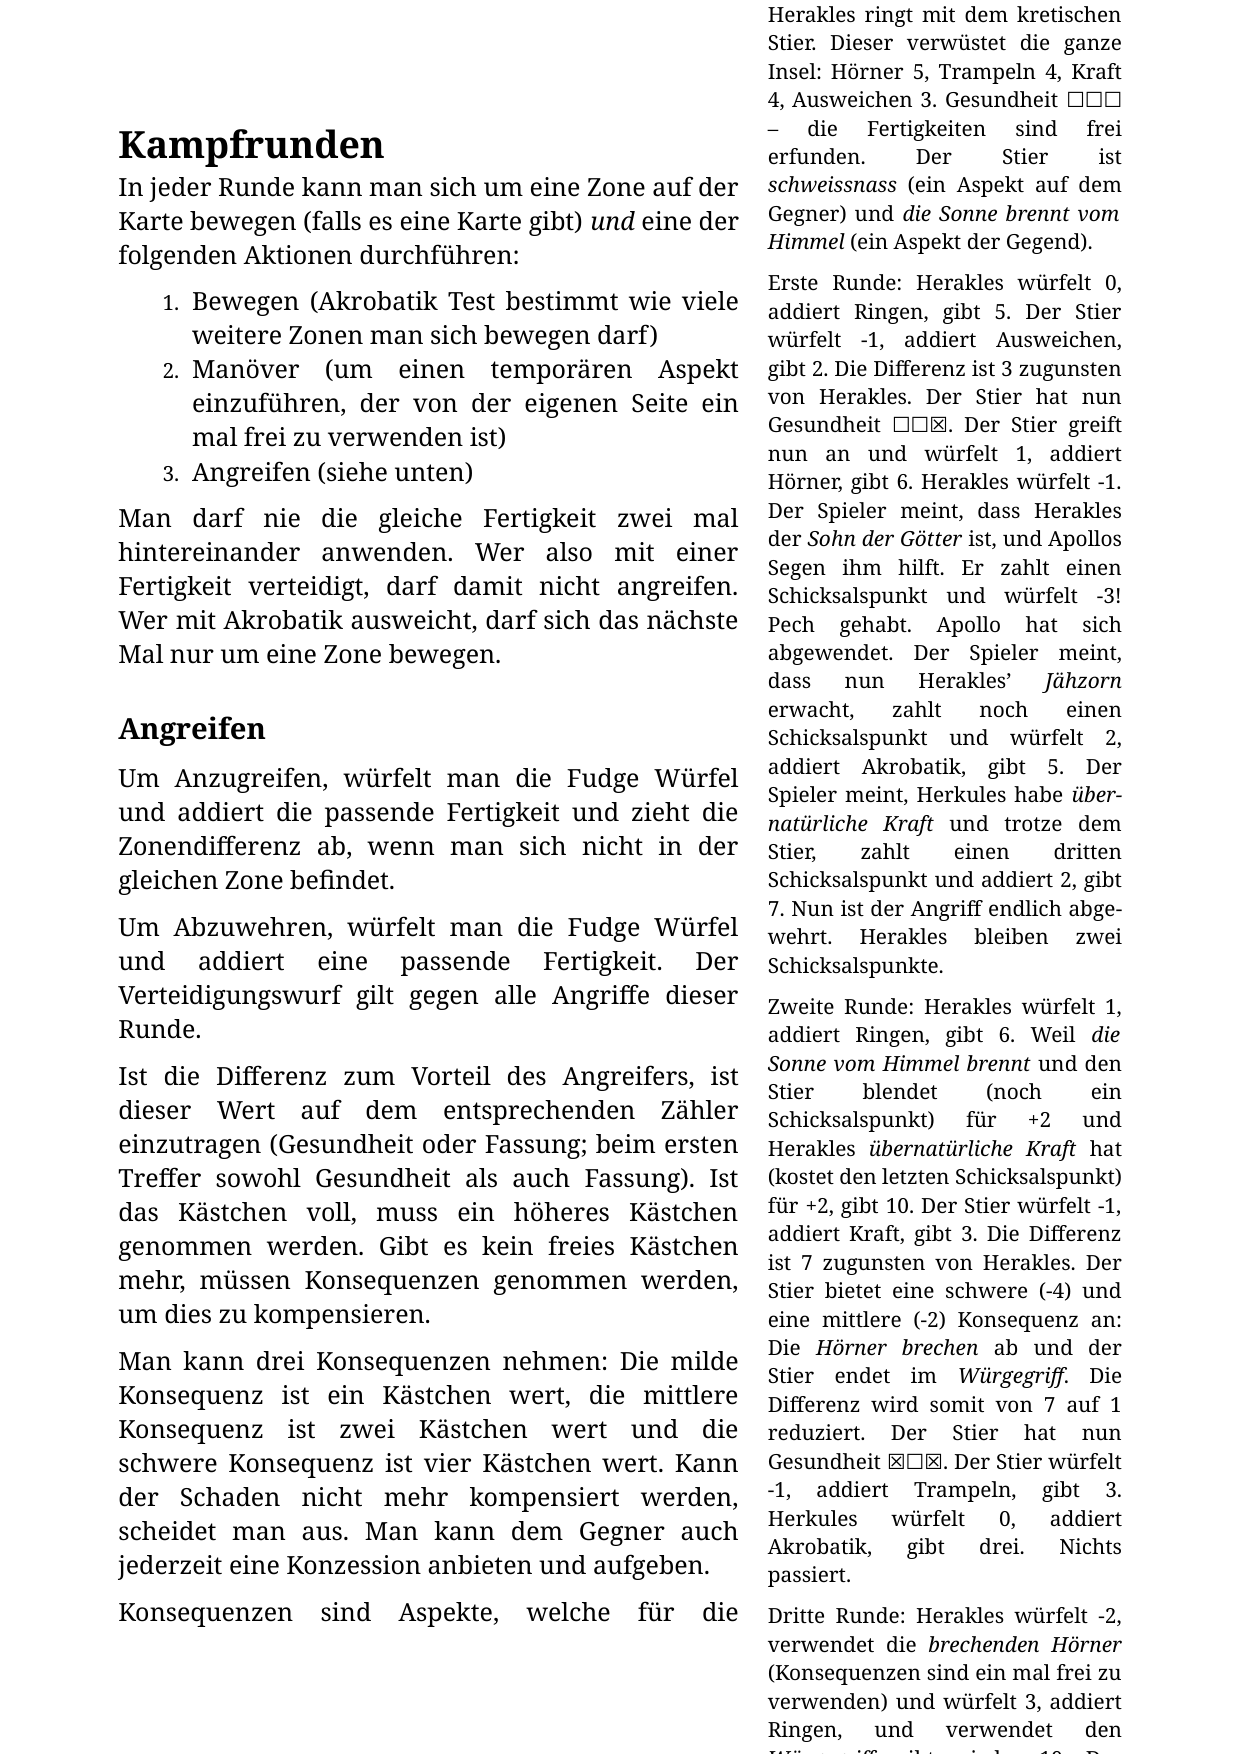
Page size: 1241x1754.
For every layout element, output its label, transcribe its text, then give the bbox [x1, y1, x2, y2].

text In jeder Runde kann man sich um eine Zone auf der Karte bewegen (falls es eine Karte gibt) und eine der folgenden Aktionen durchführen: [118, 169, 739, 271]
text Herakles ringt mit dem kretischen Stier. Dieser verwüstet die ganze Insel: Hörner 5, Trampeln 4, Kraft 4, Ausweichen 3. Gesundheit ☐☐☐ – die Fertigkeiten sind frei erfunden. Der Stier ist schweissnass (ein Aspekt auf dem Gegner) und die Sonne brennt vom Himmel (ein Aspekt der Gegend). [768, 0, 1122, 256]
list Angreifen (siehe unten) [162, 454, 739, 488]
text Man kann drei Konsequenzen nehmen: Die milde Konsequenz ist ein Kästchen wert, die mittlere Konsequenz ist zwei Kästchen wert und die schwere Konsequenz ist vier Kästchen wert. Kann der Schaden nicht mehr kompensiert werden, scheidet man aus. Man kann dem Gegner auch jederzeit eine Konzession anbieten und aufgeben. [118, 1343, 739, 1582]
text [768, 1589, 1122, 1602]
text Konsequenzen sind Aspekte, welche für die [118, 1594, 739, 1628]
list Manöver (um einen temporären Aspekt einzuführen, der von der eigenen Seite ein mal frei zu verwenden ist) [162, 352, 739, 454]
list Bewegen (Akrobatik Test bestimmt wie viele weitere Zonen man sich bewegen darf) [162, 284, 739, 352]
text Um Anzugreifen, würfelt man die Fudge Würfel und addiert die passende Fertigkeit und zieht die Zonendifferenz ab, wenn man sich nicht in der gleichen Zone befindet. [118, 761, 739, 897]
text Ist die Differenz zum Vorteil des Angreifers, ist dieser Wert auf dem entsprechenden Zähler einzutragen (Gesundheit oder Fassung; beim ersten Treffer sowohl Gesundheit als auch Fassung). Ist das Kästchen voll, muss ein höheres Kästchen genommen werden. Gibt es kein freies Kästchen mehr, müssen Konsequenzen genommen werden, um dies zu kompensieren. [118, 1058, 739, 1331]
text [768, 256, 1122, 268]
text Erste Runde: Herakles würfelt 0, addiert Ringen, gibt 5. Der Stier würfelt -1, addiert Ausweichen, gibt 2. Die Differenz ist 3 zugunsten von Herakles. Der Stier hat nun Gesundheit ☐☐☒. Der Stier greift nun an und würfelt 1, addiert Hörner, gibt 6. Herakles würfelt -1. Der Spieler meint, dass Herakles der Sohn der Götter ist, und Apollos Segen ihm hilft. Er zahlt einen Schicksals­punkt und würfelt -3! Pech gehabt. Apollo hat sich abgewendet. Der Spieler meint, dass nun Herakles’ Jähzorn erwacht, zahlt noch einen Schicksalspunkt und würfelt 2, addiert Akrobatik, gibt 5. Der Spieler meint, Herkules habe über­natürliche Kraft und trotze dem Stier, zahlt einen dritten Schicksalspunkt und addiert 2, gibt 7. Nun ist der Angriff endlich abge­wehrt. Herakles bleiben zwei Schicksals­punkte. [768, 268, 1122, 979]
text Dritte Runde: Herakles würfelt -2, verwendet die brechenden Hörner (Kon­sequenzen sind ein mal frei zu verwenden) und würfelt 3, addiert Ringen, und ver­wendet den Würgegriff, gibt wieder 10. Der Stier gibt auf und bietet die Gefangenschaft an, welche der Herakles akzeptiert. [768, 1602, 1122, 1754]
subtitle Angreifen [118, 708, 739, 748]
text Um Abzuwehren, würfelt man die Fudge Würfel und addiert eine passende Fertigkeit. Der Verteidigungswurf gilt gegen alle Angriffe dieser Runde. [118, 909, 739, 1046]
text Man darf nie die gleiche Fertigkeit zwei mal hintereinander anwenden. Wer also mit einer Fertigkeit verteidigt, darf damit nicht angreifen. Wer mit Akrobatik ausweicht, darf sich das nächste Mal nur um eine Zone bewegen. [118, 501, 739, 671]
text Zweite Runde: Herakles würfelt 1, addiert Ringen, gibt 6. Weil die Sonne vom Himmel brennt und den Stier blendet (noch ein Schicksalspunkt) für +2 und Herakles übernatürliche Kraft hat (kostet den letzten Schicksalspunkt) für +2, gibt 10. Der Stier würfelt -1, addiert Kraft, gibt 3. Die Differenz ist 7 zugunsten von Herakles. Der Stier bietet eine schwere (-4) und eine mittlere (-2) Konsequenz an: Die Hörner brechen ab und der Stier endet im Würgegriff. Die Differenz wird somit von 7 auf 1 reduziert. Der Stier hat nun Gesundheit ☒☐☒. Der Stier würfelt -1, addiert Tram­peln, gibt 3. Herkules würfelt 0, addiert Akrobatik, gibt drei. Nichts passiert. [768, 992, 1122, 1589]
subtitle Kampfrunden [118, 118, 739, 169]
text [768, 979, 1122, 992]
